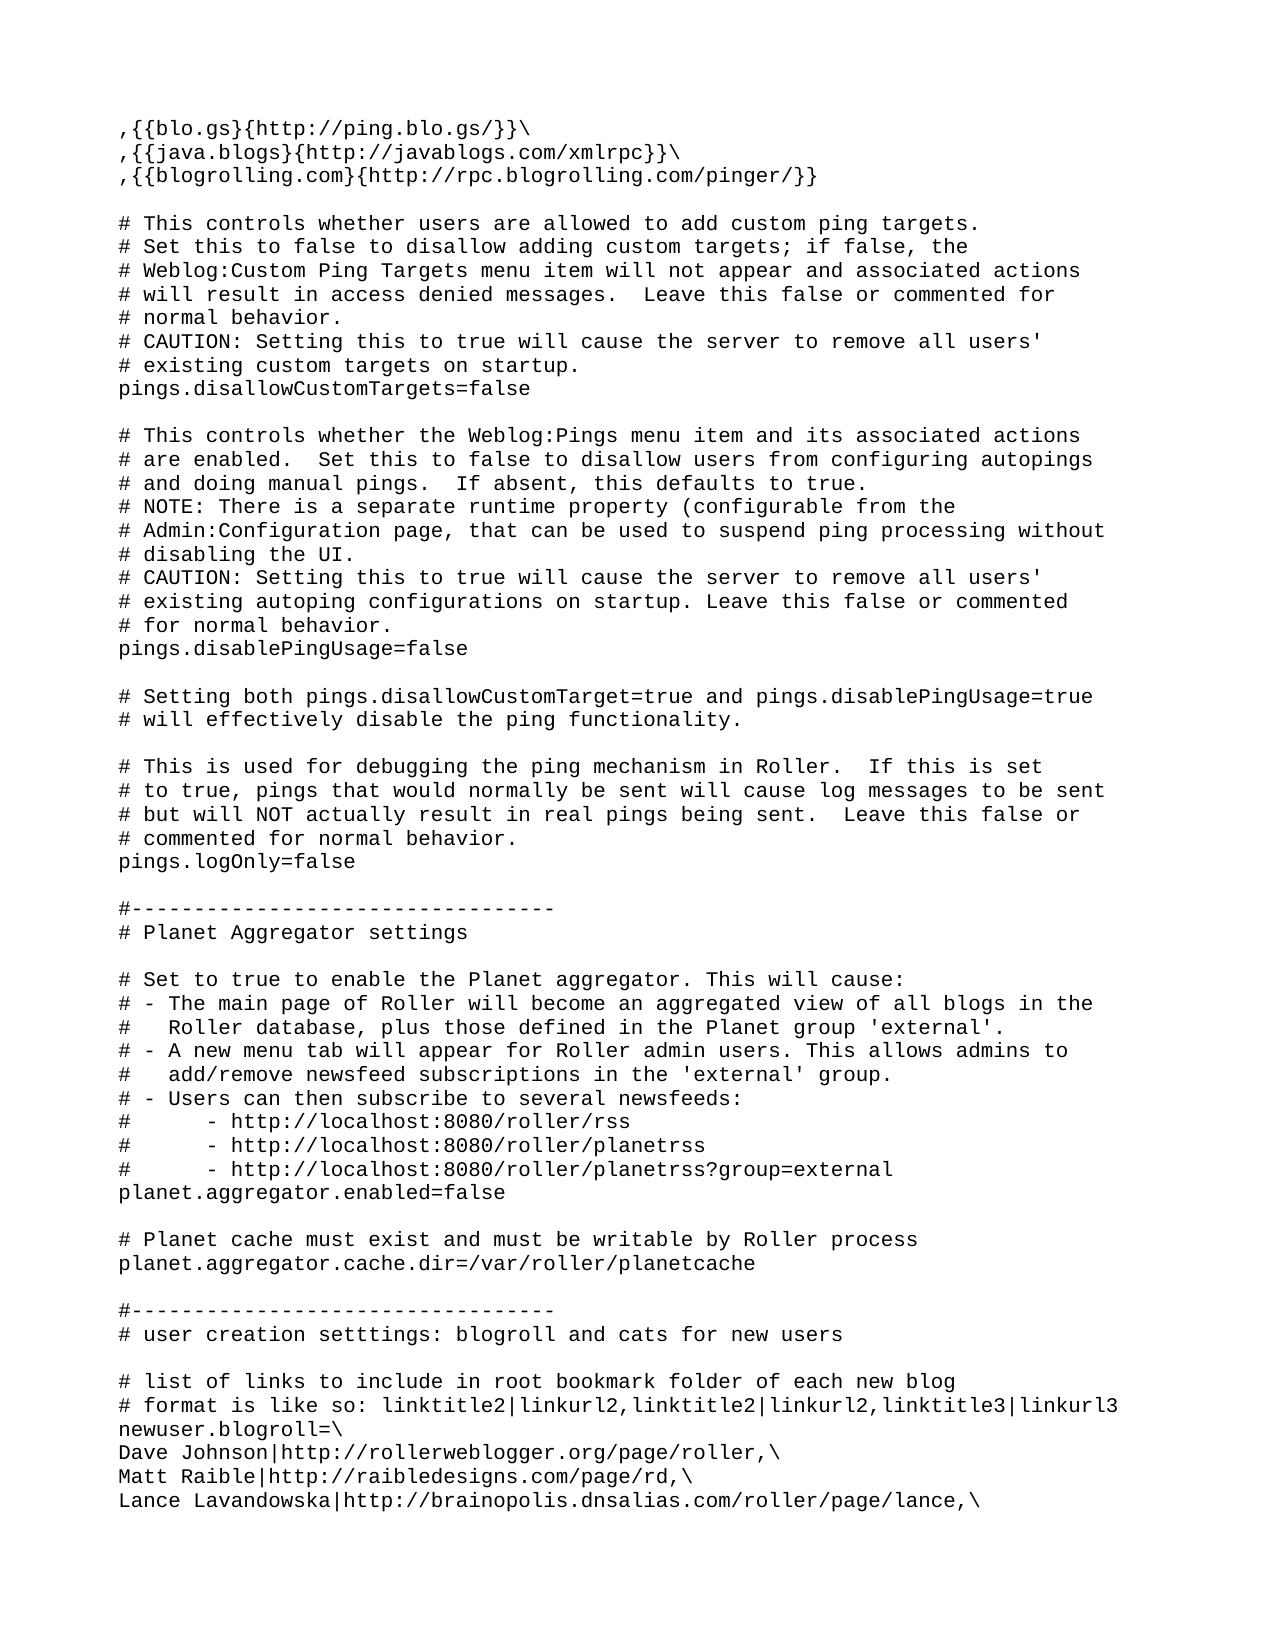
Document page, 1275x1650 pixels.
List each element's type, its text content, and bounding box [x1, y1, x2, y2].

text # This controls whether users are allowed to add custom ping targets. [118, 213, 1157, 236]
text # normal behavior. [118, 307, 1157, 331]
text newuser.blogroll=\ [118, 1419, 1157, 1442]
text #---------------------------------- [118, 1300, 1157, 1324]
text # This controls whether the Weblog:Pings menu item and its associated actions [118, 426, 1157, 449]
text Dave Johnson|http://rollerweblogger.org/page/roller,\ [118, 1442, 1157, 1466]
text # - Users can then subscribe to several newsfeeds: [118, 1088, 1157, 1111]
text # for normal behavior. [118, 615, 1157, 638]
text # - The main page of Roller will become an aggregated view of all blogs in the [118, 993, 1157, 1017]
text # CAUTION: Setting this to true will cause the server to remove all users' [118, 331, 1157, 354]
text # but will NOT actually result in real pings being sent. Leave this false or [118, 804, 1157, 827]
text ,{{blo.gs}{http://ping.blo.gs/}}\ [118, 118, 1157, 142]
text # Set this to false to disallow adding custom targets; if false, the [118, 236, 1157, 260]
text # CAUTION: Setting this to true will cause the server to remove all users' [118, 567, 1157, 591]
text # Planet Aggregator settings [118, 922, 1157, 946]
text # Roller database, plus those defined in the Planet group 'external'. [118, 1017, 1157, 1040]
text # are enabled. Set this to false to disallow users from configuring autopings [118, 449, 1157, 473]
text # Admin:Configuration page, that can be used to suspend ping processing without [118, 520, 1157, 544]
text ,{{java.blogs}{http://javablogs.com/xmlrpc}}\ [118, 142, 1157, 165]
text # list of links to include in root bookmark folder of each new blog [118, 1371, 1157, 1395]
text # Set to true to enable the Planet aggregator. This will cause: [118, 969, 1157, 993]
text # This is used for debugging the ping mechanism in Roller. If this is set [118, 757, 1157, 780]
text # - http://localhost:8080/roller/planetrss [118, 1135, 1157, 1158]
text # format is like so: linktitle2|linkurl2,linktitle2|linkurl2,linktitle3|linkurl3 [118, 1395, 1157, 1419]
text pings.disallowCustomTargets=false [118, 378, 1157, 402]
text planet.aggregator.enabled=false [118, 1182, 1157, 1206]
text # - http://localhost:8080/roller/planetrss?group=external [118, 1158, 1157, 1182]
text # will effectively disable the ping functionality. [118, 709, 1157, 733]
text pings.disablePingUsage=false [118, 638, 1157, 662]
text # disabling the UI. [118, 544, 1157, 567]
text # to true, pings that would normally be sent will cause log messages to be sent [118, 780, 1157, 804]
text # add/remove newsfeed subscriptions in the 'external' group. [118, 1064, 1157, 1088]
text # existing custom targets on startup. [118, 354, 1157, 378]
text # Weblog:Custom Ping Targets menu item will not appear and associated actions [118, 260, 1157, 284]
text # NOTE: There is a separate runtime property (configurable from the [118, 496, 1157, 520]
text # and doing manual pings. If absent, this defaults to true. [118, 473, 1157, 496]
text # existing autoping configurations on startup. Leave this false or commented [118, 591, 1157, 615]
text # - http://localhost:8080/roller/rss [118, 1111, 1157, 1135]
text Lance Lavandowska|http://brainopolis.dnsalias.com/roller/page/lance,\ [118, 1489, 1157, 1513]
text # - A new menu tab will appear for Roller admin users. This allows admins to [118, 1040, 1157, 1064]
text #---------------------------------- [118, 898, 1157, 922]
text # user creation setttings: blogroll and cats for new users [118, 1324, 1157, 1348]
text # Setting both pings.disallowCustomTarget=true and pings.disablePingUsage=true [118, 686, 1157, 709]
text pings.logOnly=false [118, 851, 1157, 875]
text Matt Raible|http://raibledesigns.com/page/rd,\ [118, 1466, 1157, 1489]
text # Planet cache must exist and must be writable by Roller process [118, 1229, 1157, 1253]
text planet.aggregator.cache.dir=/var/roller/planetcache [118, 1253, 1157, 1277]
text # commented for normal behavior. [118, 827, 1157, 851]
text # will result in access denied messages. Leave this false or commented for [118, 284, 1157, 307]
text ,{{blogrolling.com}{http://rpc.blogrolling.com/pinger/}} [118, 165, 1157, 189]
